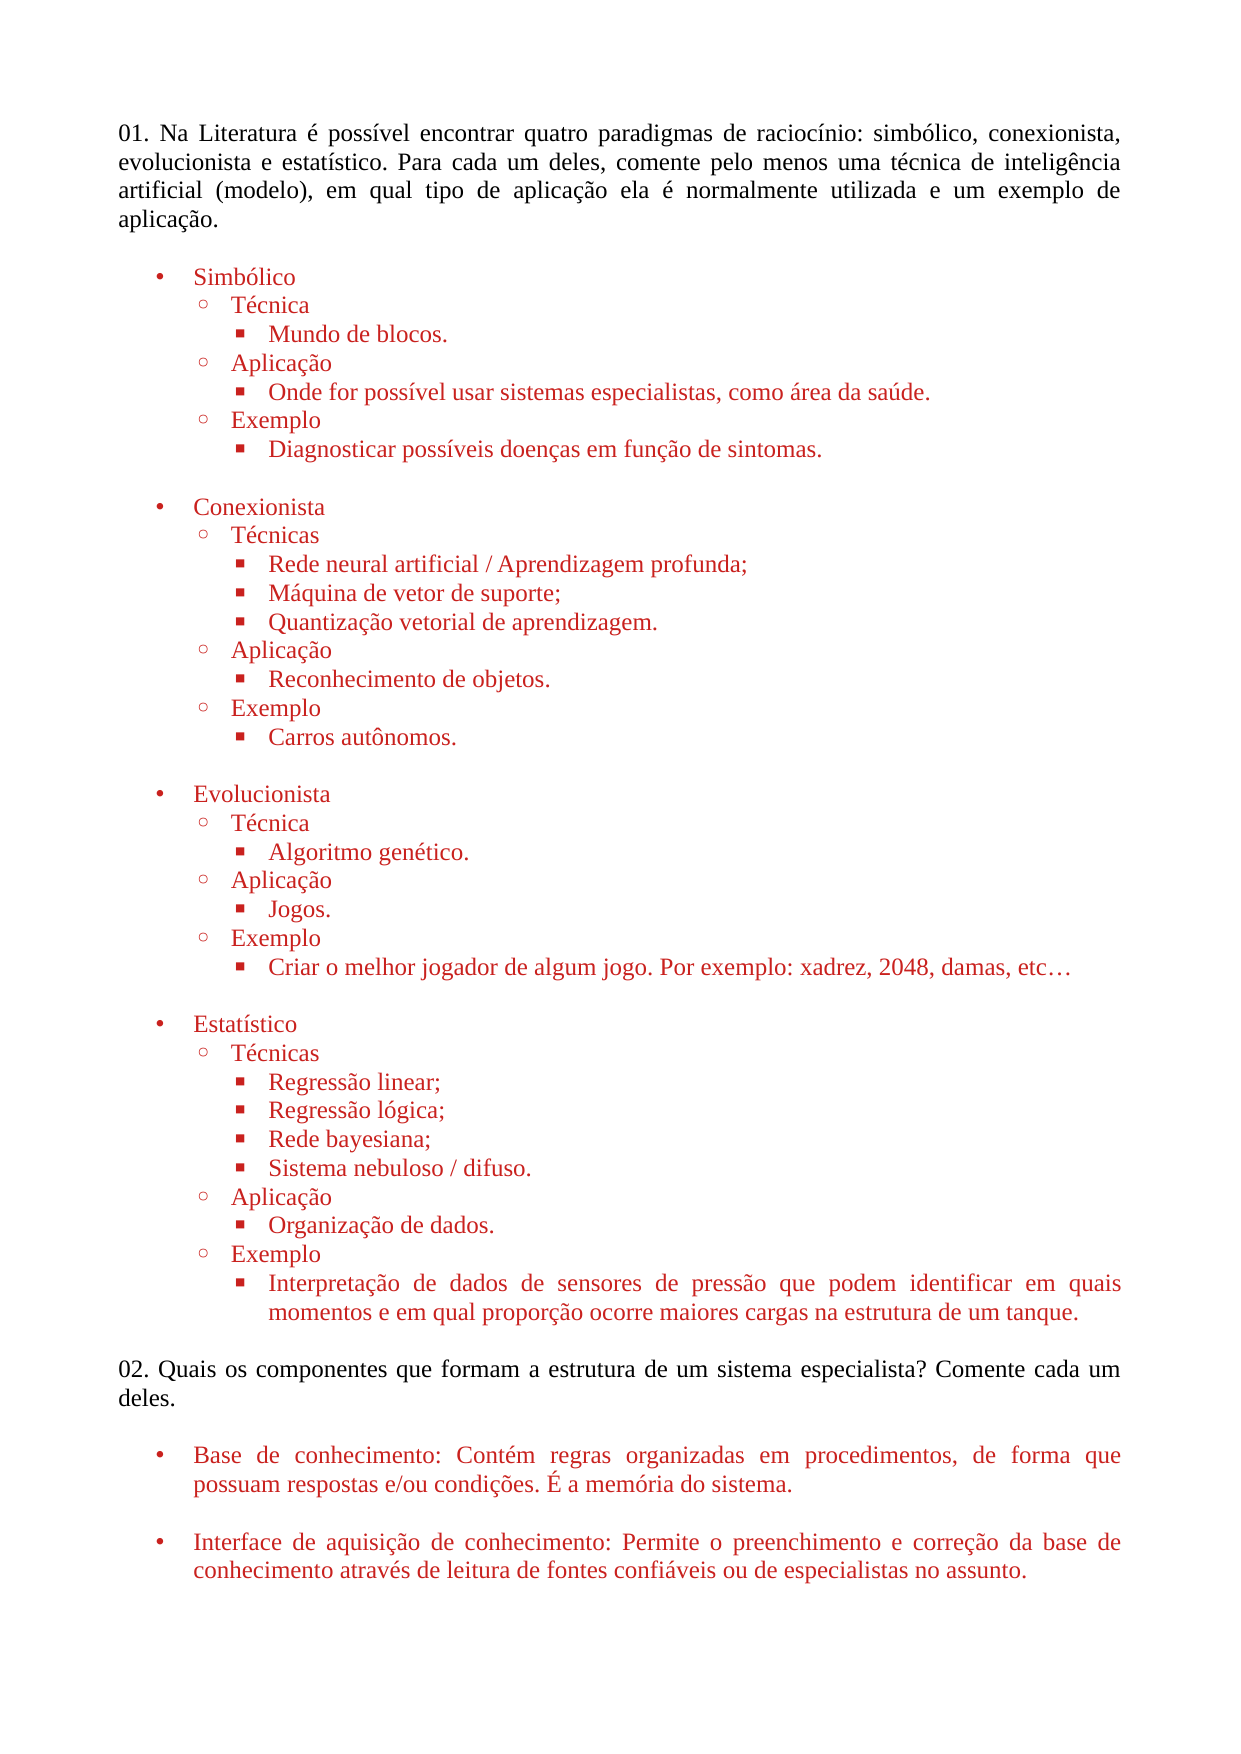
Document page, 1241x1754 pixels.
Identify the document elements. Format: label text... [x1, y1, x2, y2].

list Regressão linear; [231, 1067, 1122, 1096]
list Conexionista [156, 492, 1122, 521]
list Interface de aquisição de conhecimento: Permite o preenchimento e correção da base de conhecimento através de leitura de fontes confiáveis ou de especialistas no assunto. [156, 1527, 1122, 1584]
list Estatístico [156, 1009, 1122, 1038]
list Mundo de blocos. [231, 319, 1122, 348]
list Exemplo [193, 1239, 1122, 1268]
list Evolucionista [156, 779, 1122, 808]
list Jogos. [231, 894, 1122, 923]
list Organização de dados. [231, 1211, 1122, 1239]
list Aplicação [193, 866, 1122, 894]
list Diagnosticar possíveis doenças em função de sintomas. [231, 434, 1122, 463]
list Rede neural artificial / Aprendizagem profunda; [231, 549, 1122, 578]
text 02. Quais os componentes que formam a estrutura de um sistema especialista? Comente cada um deles. [118, 1354, 1122, 1412]
list Algoritmo genético. [231, 837, 1122, 866]
text 01. Na Literatura é possível encontrar quatro paradigmas de raciocínio: simbólico, conexionista, evolucionista e estatístico. Para cada um deles, comente pelo menos uma técnica de inteligência artificial (modelo), em qual tipo de aplicação ela é normalmente utilizada e um exemplo de aplicação. [118, 118, 1122, 233]
list Rede bayesiana; [231, 1124, 1122, 1153]
list Simbólico [156, 262, 1122, 291]
list Técnica [193, 291, 1122, 319]
list Regressão lógica; [231, 1096, 1122, 1124]
list Técnicas [193, 1038, 1122, 1067]
list Exemplo [193, 406, 1122, 434]
list Criar o melhor jogador de algum jogo. Por exemplo: xadrez, 2048, damas, etc… [231, 952, 1122, 981]
list Interpretação de dados de sensores de pressão que podem identificar em quais momentos e em qual proporção ocorre maiores cargas na estrutura de um tanque. [231, 1268, 1122, 1326]
list Base de conhecimento: Contém regras organizadas em procedimentos, de forma que possuam respostas e/ou condições. É a memória do sistema. [156, 1441, 1122, 1498]
list Aplicação [193, 1182, 1122, 1211]
list Máquina de vetor de suporte; [231, 578, 1122, 607]
list Quantização vetorial de aprendizagem. [231, 607, 1122, 636]
list Técnica [193, 808, 1122, 837]
list Reconhecimento de objetos. [231, 664, 1122, 693]
list Onde for possível usar sistemas especialistas, como área da saúde. [231, 377, 1122, 406]
list Aplicação [193, 348, 1122, 377]
list Aplicação [193, 636, 1122, 664]
list Exemplo [193, 923, 1122, 952]
list Exemplo [193, 693, 1122, 722]
list Sistema nebuloso / difuso. [231, 1153, 1122, 1182]
list Técnicas [193, 521, 1122, 549]
list Carros autônomos. [231, 722, 1122, 751]
